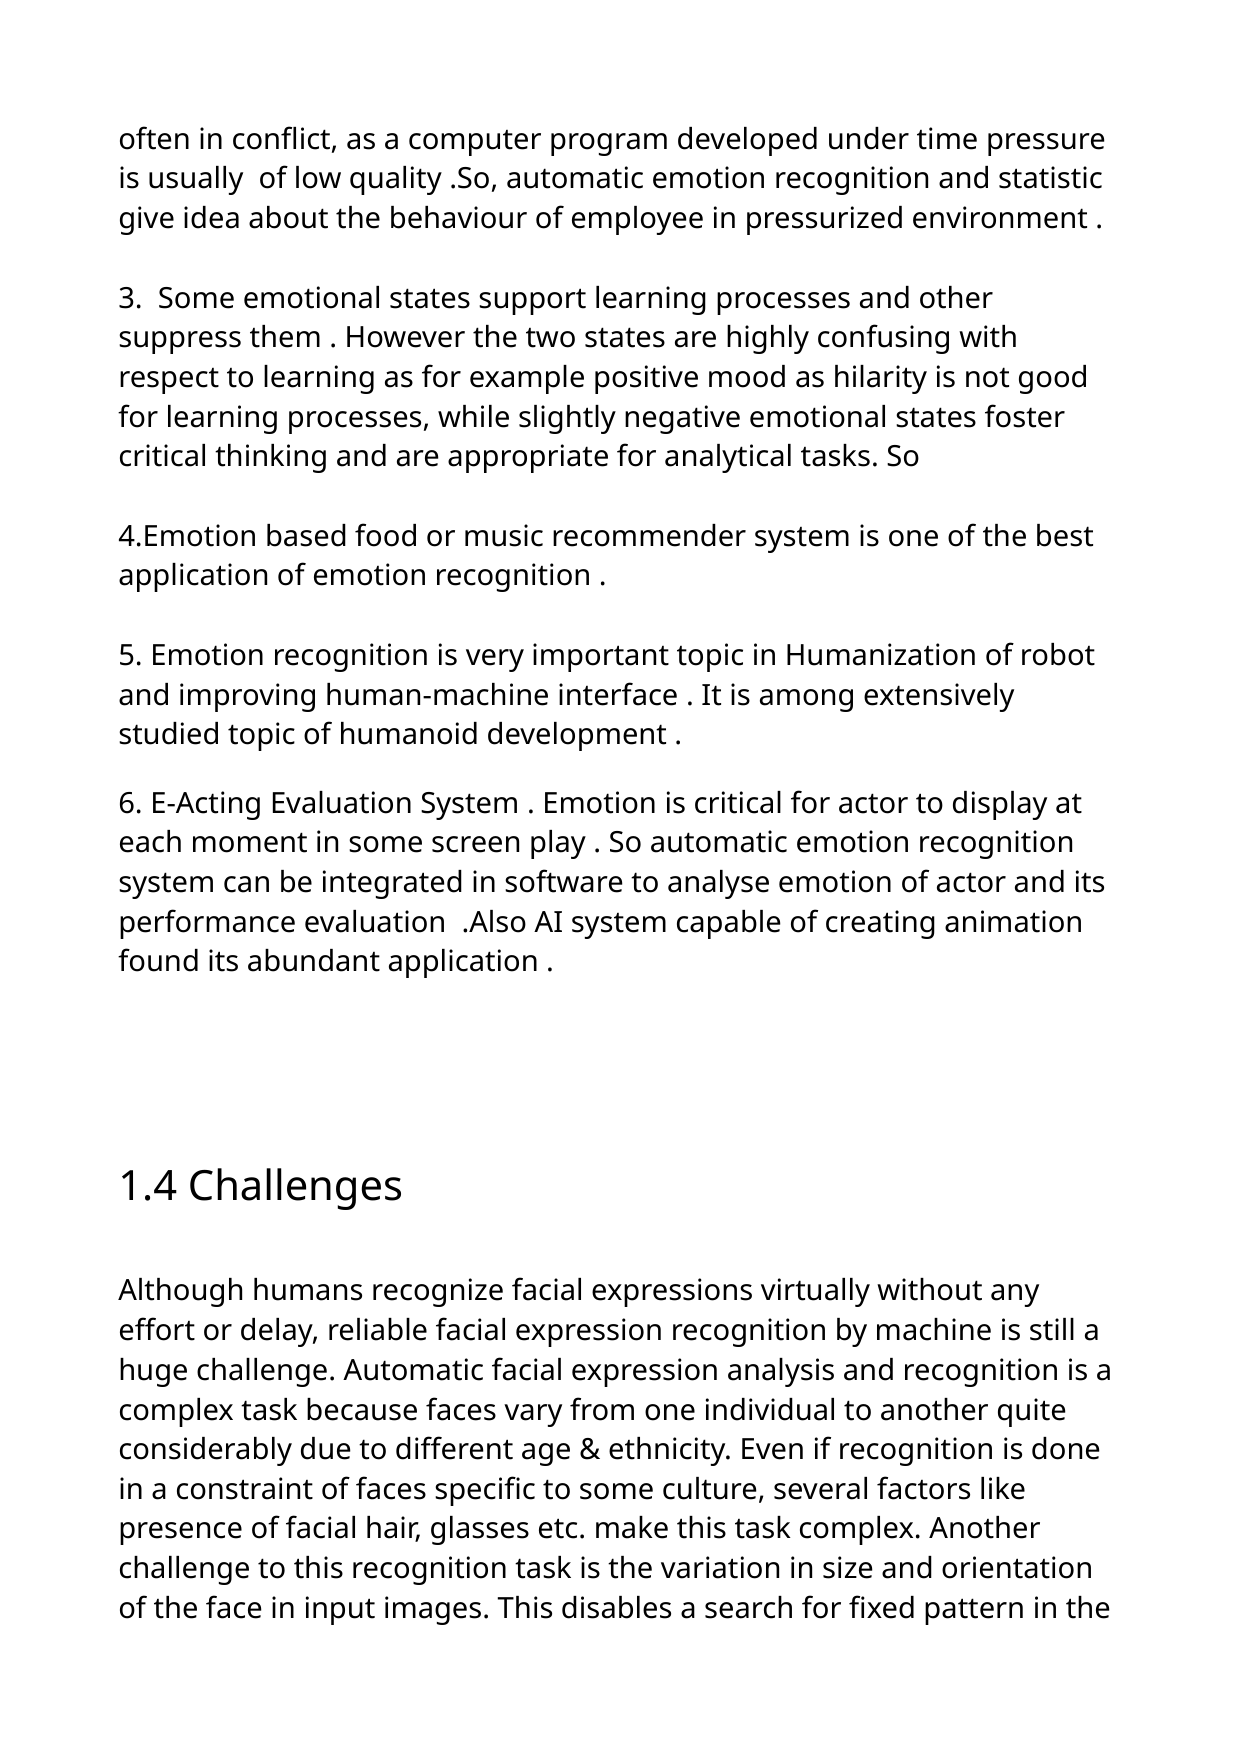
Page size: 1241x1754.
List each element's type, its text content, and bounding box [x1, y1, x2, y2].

text 1.4 Challenges [118, 1156, 1122, 1213]
text 3. Some emotional states support learning processes and other suppress them . However the two states are highly confusing with respect to learning as for example positive mood as hilarity is not good for learning processes, while slightly negative emotional states foster critical thinking and are appropriate for analytical tasks. So [118, 277, 1122, 475]
text often in conflict, as a computer program developed under time pressure is usually of low quality .So, automatic emotion recognition and statistic give idea about the behaviour of employee in pressurized environment . [118, 118, 1122, 237]
text 6. E-Acting Evaluation System . Emotion is critical for actor to display at each moment in some screen play . So automatic emotion recognition system can be integrated in software to analyse emotion of actor and its performance evaluation .Also AI system capable of creating animation found its abundant application . [118, 753, 1122, 980]
text 5. Emotion recognition is very important topic in Humanization of robot and improving human-machine interface . It is among extensively studied topic of humanoid development . [118, 634, 1122, 753]
text Although humans recognize facial expressions virtually without any effort or delay, reliable facial expression recognition by machine is still a huge challenge. Automatic facial expression analysis and recognition is a complex task because faces vary from one individual to another quite considerably due to different age & ethnicity. Even if recognition is done in a constraint of faces specific to some culture, several factors like presence of facial hair, glasses etc. make this task complex. Another challenge to this recognition task is the variation in size and orientation of the face in input images. This disables a search for fixed pattern in the [118, 1270, 1122, 1627]
text 4.Emotion based food or music recommender system is one of the best application of emotion recognition . [118, 515, 1122, 594]
